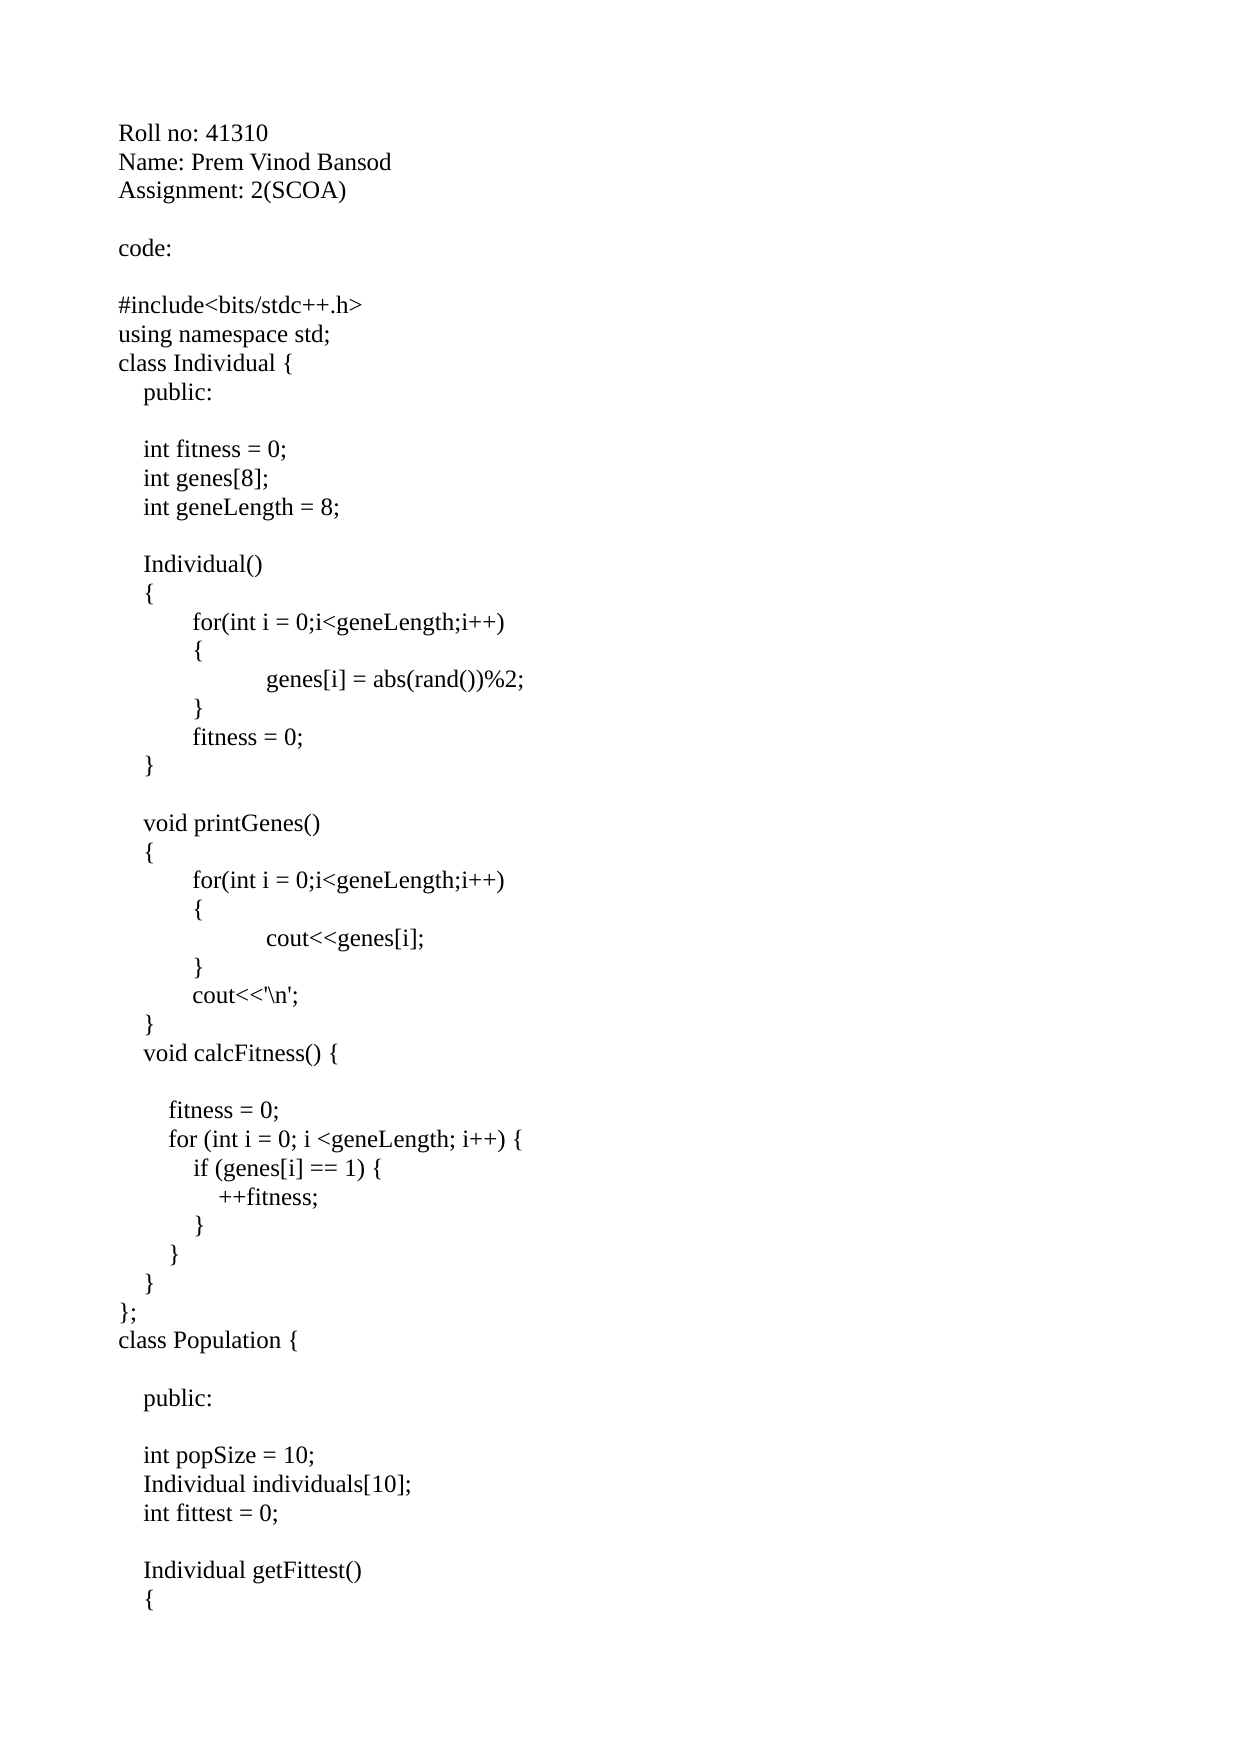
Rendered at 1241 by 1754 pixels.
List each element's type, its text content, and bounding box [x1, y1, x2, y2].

text } [118, 1009, 1122, 1038]
text int genes[8]; [118, 463, 1122, 492]
text class Population { [118, 1326, 1122, 1354]
text }; [118, 1297, 1122, 1326]
text } [118, 952, 1122, 981]
text { [118, 1584, 1122, 1613]
text } [118, 1268, 1122, 1297]
text Individual individuals[10]; [118, 1469, 1122, 1498]
text { [118, 837, 1122, 866]
text } [118, 693, 1122, 722]
text Individual() [118, 549, 1122, 578]
text ++fitness; [118, 1182, 1122, 1211]
text int geneLength = 8; [118, 492, 1122, 521]
text Individual getFittest() [118, 1556, 1122, 1584]
text if (genes[i] == 1) { [118, 1153, 1122, 1182]
text for (int i = 0; i <geneLength; i++) { [118, 1124, 1122, 1153]
text { [118, 636, 1122, 664]
text using namespace std; [118, 319, 1122, 348]
text } [118, 1239, 1122, 1268]
text fitness = 0; [118, 722, 1122, 751]
text { [118, 894, 1122, 923]
text int fitness = 0; [118, 434, 1122, 463]
text Assignment: 2(SCOA) [118, 176, 1122, 204]
text void printGenes() [118, 808, 1122, 837]
text void calcFitness() { [118, 1038, 1122, 1067]
text Roll no: 41310 [118, 118, 1122, 147]
text genes[i] = abs(rand())%2; [118, 664, 1122, 693]
text Name: Prem Vinod Bansod [118, 147, 1122, 176]
text for(int i = 0;i<geneLength;i++) [118, 866, 1122, 894]
text public: [118, 377, 1122, 406]
text #include<bits/stdc++.h> [118, 291, 1122, 319]
text cout<<'\n'; [118, 981, 1122, 1009]
text } [118, 751, 1122, 779]
text fitness = 0; [118, 1096, 1122, 1124]
text cout<<genes[i]; [118, 923, 1122, 952]
text { [118, 578, 1122, 607]
text for(int i = 0;i<geneLength;i++) [118, 607, 1122, 636]
text int popSize = 10; [118, 1441, 1122, 1469]
text } [118, 1211, 1122, 1239]
text public: [118, 1383, 1122, 1412]
text code: [118, 233, 1122, 262]
text int fittest = 0; [118, 1498, 1122, 1527]
text class Individual { [118, 348, 1122, 377]
